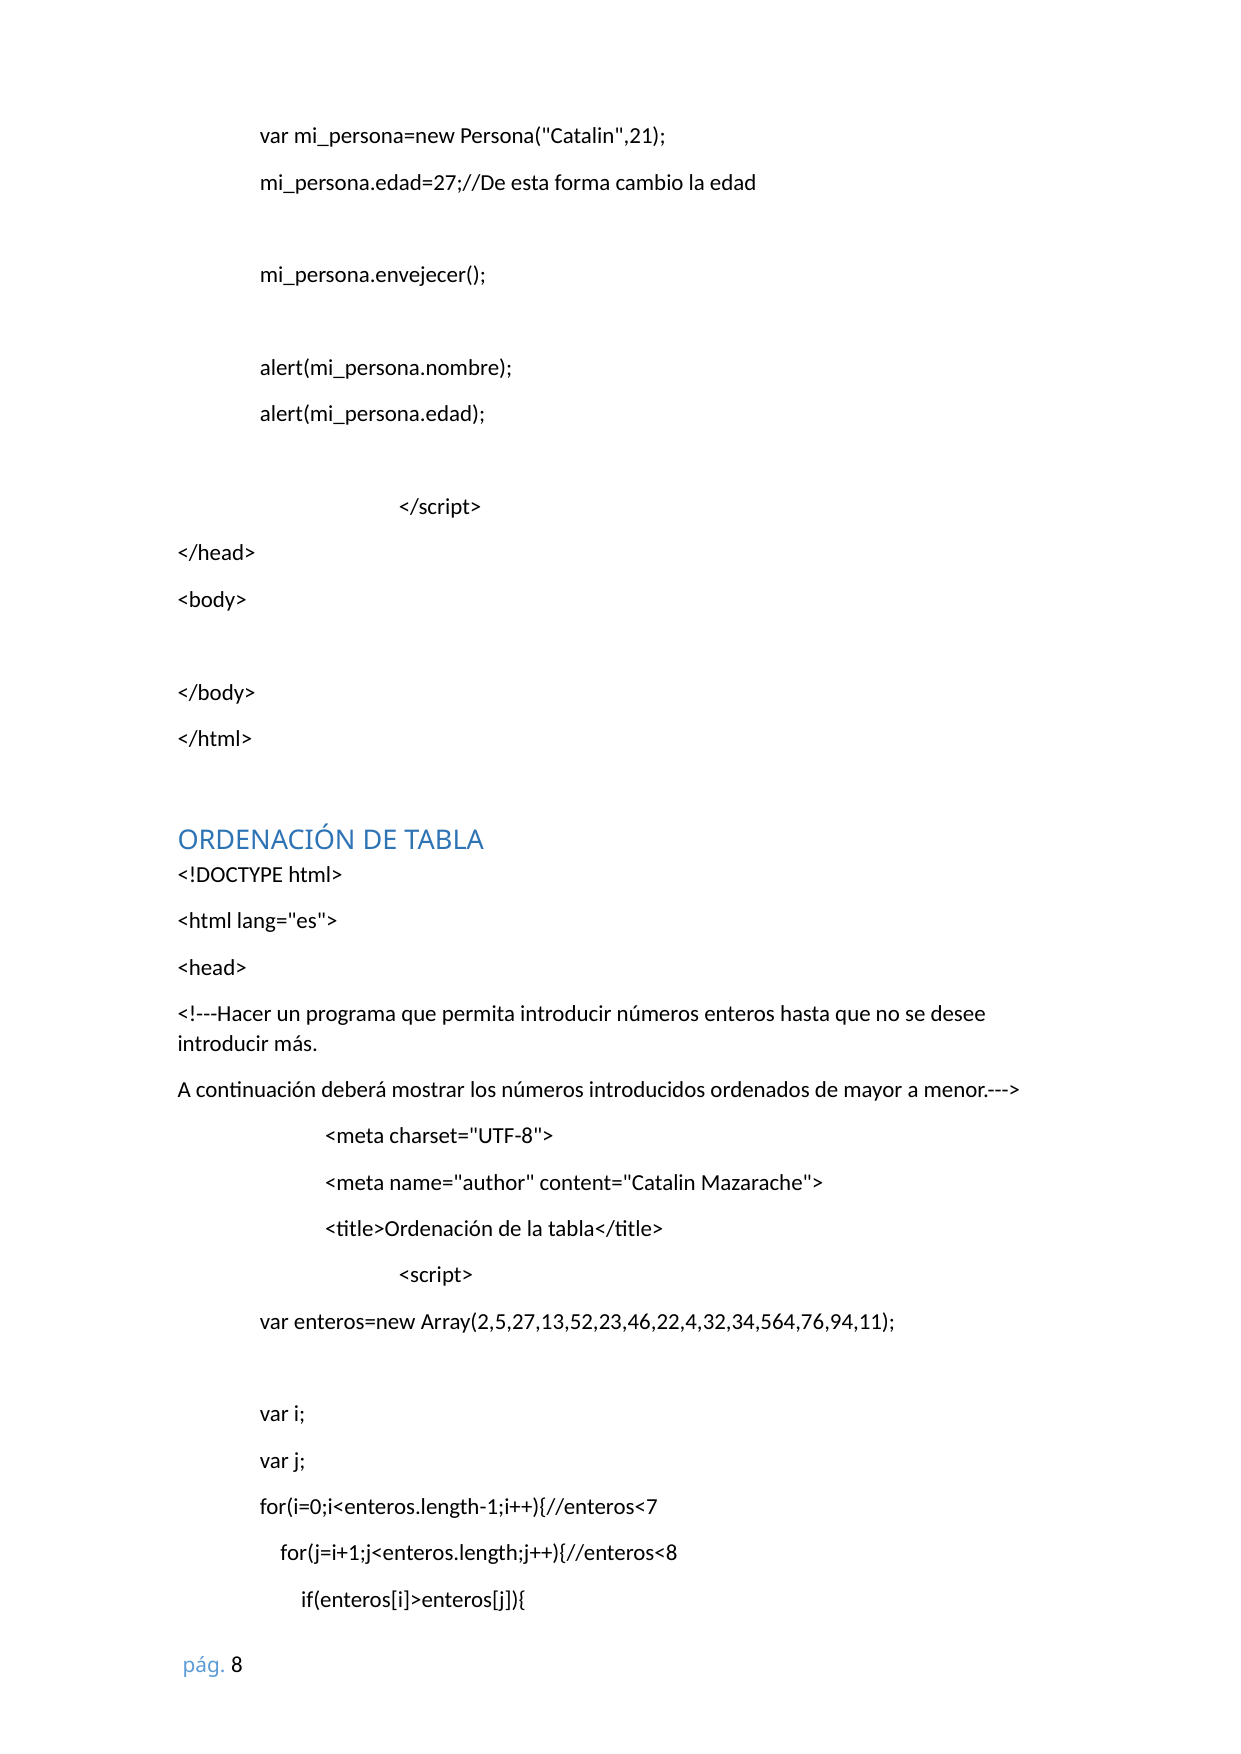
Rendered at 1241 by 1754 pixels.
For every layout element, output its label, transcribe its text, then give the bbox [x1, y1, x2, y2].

text var j; [177, 1446, 1063, 1474]
text for(i=0;i<enteros.length-1;i++){//enteros<7 [177, 1492, 1063, 1520]
text <title>Ordenación de la tabla</title> [177, 1214, 1063, 1242]
text <!DOCTYPE html> [177, 860, 1063, 888]
text A continuación deberá mostrar los números introducidos ordenados de mayor a menor.---> [177, 1075, 1063, 1103]
text alert(mi_persona.edad); [177, 399, 1063, 427]
subtitle ORDENACIÓN DE TABLA [177, 821, 1063, 858]
text var enteros=new Array(2,5,27,13,52,23,46,22,4,32,34,564,76,94,11); [177, 1307, 1063, 1335]
text mi_persona.envejecer(); [177, 260, 1063, 288]
text </body> [177, 678, 1063, 706]
text <meta name="author" content="Catalin Mazarache"> [177, 1168, 1063, 1196]
text mi_persona.edad=27;//De esta forma cambio la edad [177, 168, 1063, 196]
text </head> [177, 538, 1063, 567]
text for(j=i+1;j<enteros.length;j++){//enteros<8 [177, 1538, 1063, 1567]
text <body> [177, 585, 1063, 613]
text var i; [177, 1399, 1063, 1427]
text <html lang="es"> [177, 906, 1063, 934]
text alert(mi_persona.nombre); [177, 353, 1063, 381]
text <meta charset="UTF-8"> [177, 1121, 1063, 1149]
text <script> [177, 1260, 1063, 1288]
text <!---Hacer un programa que permita introducir números enteros hasta que no se desee introducir más. [177, 999, 1063, 1057]
text var mi_persona=new Persona("Catalin",21); [177, 121, 1063, 149]
text </html> [177, 724, 1063, 752]
text <head> [177, 953, 1063, 981]
text </script> [177, 492, 1063, 520]
text if(enteros[i]>enteros[j]){ [177, 1585, 1063, 1613]
